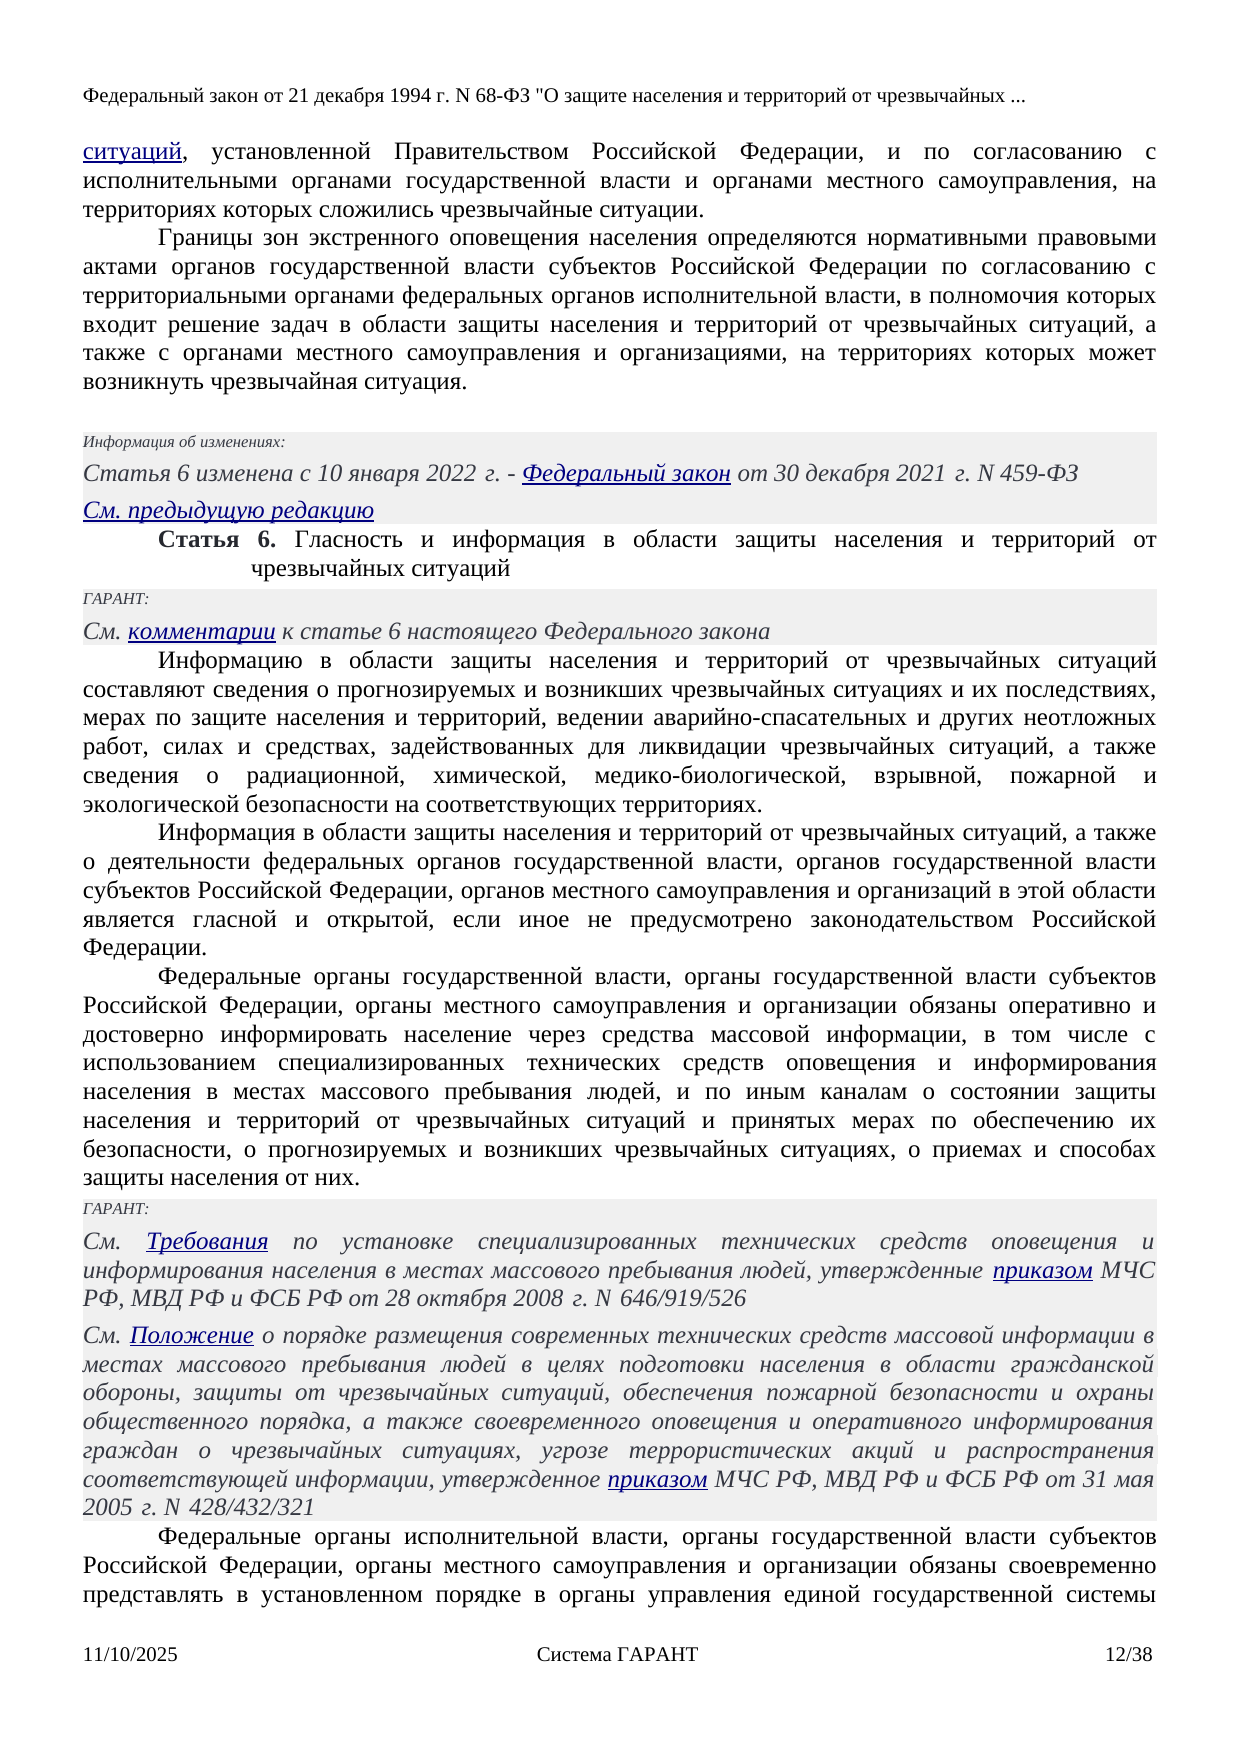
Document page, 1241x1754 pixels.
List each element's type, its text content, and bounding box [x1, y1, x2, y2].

text См. комментарии к статье 6 настоящего Федерального закона [773, 616, 1157, 645]
text См. Положение о порядке размещения современных технических средств массовой информации в местах массового пребывания людей в целях подготовки населения в области гражданской обороны, защиты от чрезвычайных ситуаций, обеспечения пожарной безопасности и охраны общественного порядка, а также своевременного оповещения и оперативного информирования граждан о чрезвычайных ситуациях, угрозе террористических акций и распространения соответствующей информации, утвержденное приказом МЧС РФ, МВД РФ и ФСБ РФ от 31 мая 2005 г. N 428/432/321 [83, 1490, 1157, 1521]
text Статья 6. Гласность и информация в области защиты населения и территорий от чрезвычайных ситуаций [158, 524, 1157, 581]
text Статья 6 изменена с 10 января 2022 г. - Федеральный закон от 30 декабря 2021 г. N 459-ФЗ [83, 458, 1157, 487]
text ГАРАНТ: [151, 1199, 1157, 1218]
text ситуаций, установленной Правительством Российской Федерации, и по согласованию с исполнительными органами государственной власти и органами местного самоуправления, на территориях которых сложились чрезвычайные ситуации. [83, 136, 1157, 222]
text Информацию в области защиты населения и территорий от чрезвычайных ситуаций составляют сведения о прогнозируемых и возникших чрезвычайных ситуациях и их последствиях, мерах по защите населения и территорий, ведении аварийно-спасательных и других неотложных работ, силах и средствах, задействованных для ликвидации чрезвычайных ситуаций, а также сведения о радиационной, химической, медико-биологической, взрывной, пожарной и экологической безопасности на соответствующих территориях. [83, 645, 1157, 817]
text Информация в области защиты населения и территорий от чрезвычайных ситуаций, а также о деятельности федеральных органов государственной власти, органов государственной власти субъектов Российской Федерации, органов местного самоуправления и организаций в этой области является гласной и открытой, если иное не предусмотрено законодательством Российской Федерации. [83, 817, 1157, 961]
text Информация об изменениях: [287, 432, 1157, 451]
text ГАРАНТ: [151, 589, 1157, 608]
text См. предыдущую редакцию [377, 495, 1157, 524]
text См. Требования по установке специализированных технических средств оповещения и информирования населения в местах массового пребывания людей, утвержденные приказом МЧС РФ, МВД РФ и ФСБ РФ от 28 октября 2008 г. N 646/919/526 [83, 1281, 1157, 1312]
text Федеральные органы государственной власти, органы государственной власти субъектов Российской Федерации, органы местного самоуправления и организации обязаны оперативно и достоверно информировать население через средства массовой информации, в том числе с использованием специализированных технических средств оповещения и информирования населения в местах массового пребывания людей, и по иным каналам о состоянии защиты населения и территорий от чрезвычайных ситуаций и принятых мерах по обеспечению их безопасности, о прогнозируемых и возникших чрезвычайных ситуациях, о приемах и способах защиты населения от них. [83, 961, 1157, 1191]
text Федеральные органы исполнительной власти, органы государственной власти субъектов Российской Федерации, органы местного самоуправления и организации обязаны своевременно представлять в установленном порядке в органы управления единой государственной системы [83, 1521, 1157, 1607]
text Границы зон экстренного оповещения населения определяются нормативными правовыми актами органов государственной власти субъектов Российской Федерации по согласованию с территориальными органами федеральных органов исполнительной власти, в полномочия которых входит решение задач в области защиты населения и территорий от чрезвычайных ситуаций, а также с органами местного самоуправления и организациями, на территориях которых может возникнуть чрезвычайная ситуация. [83, 222, 1157, 395]
